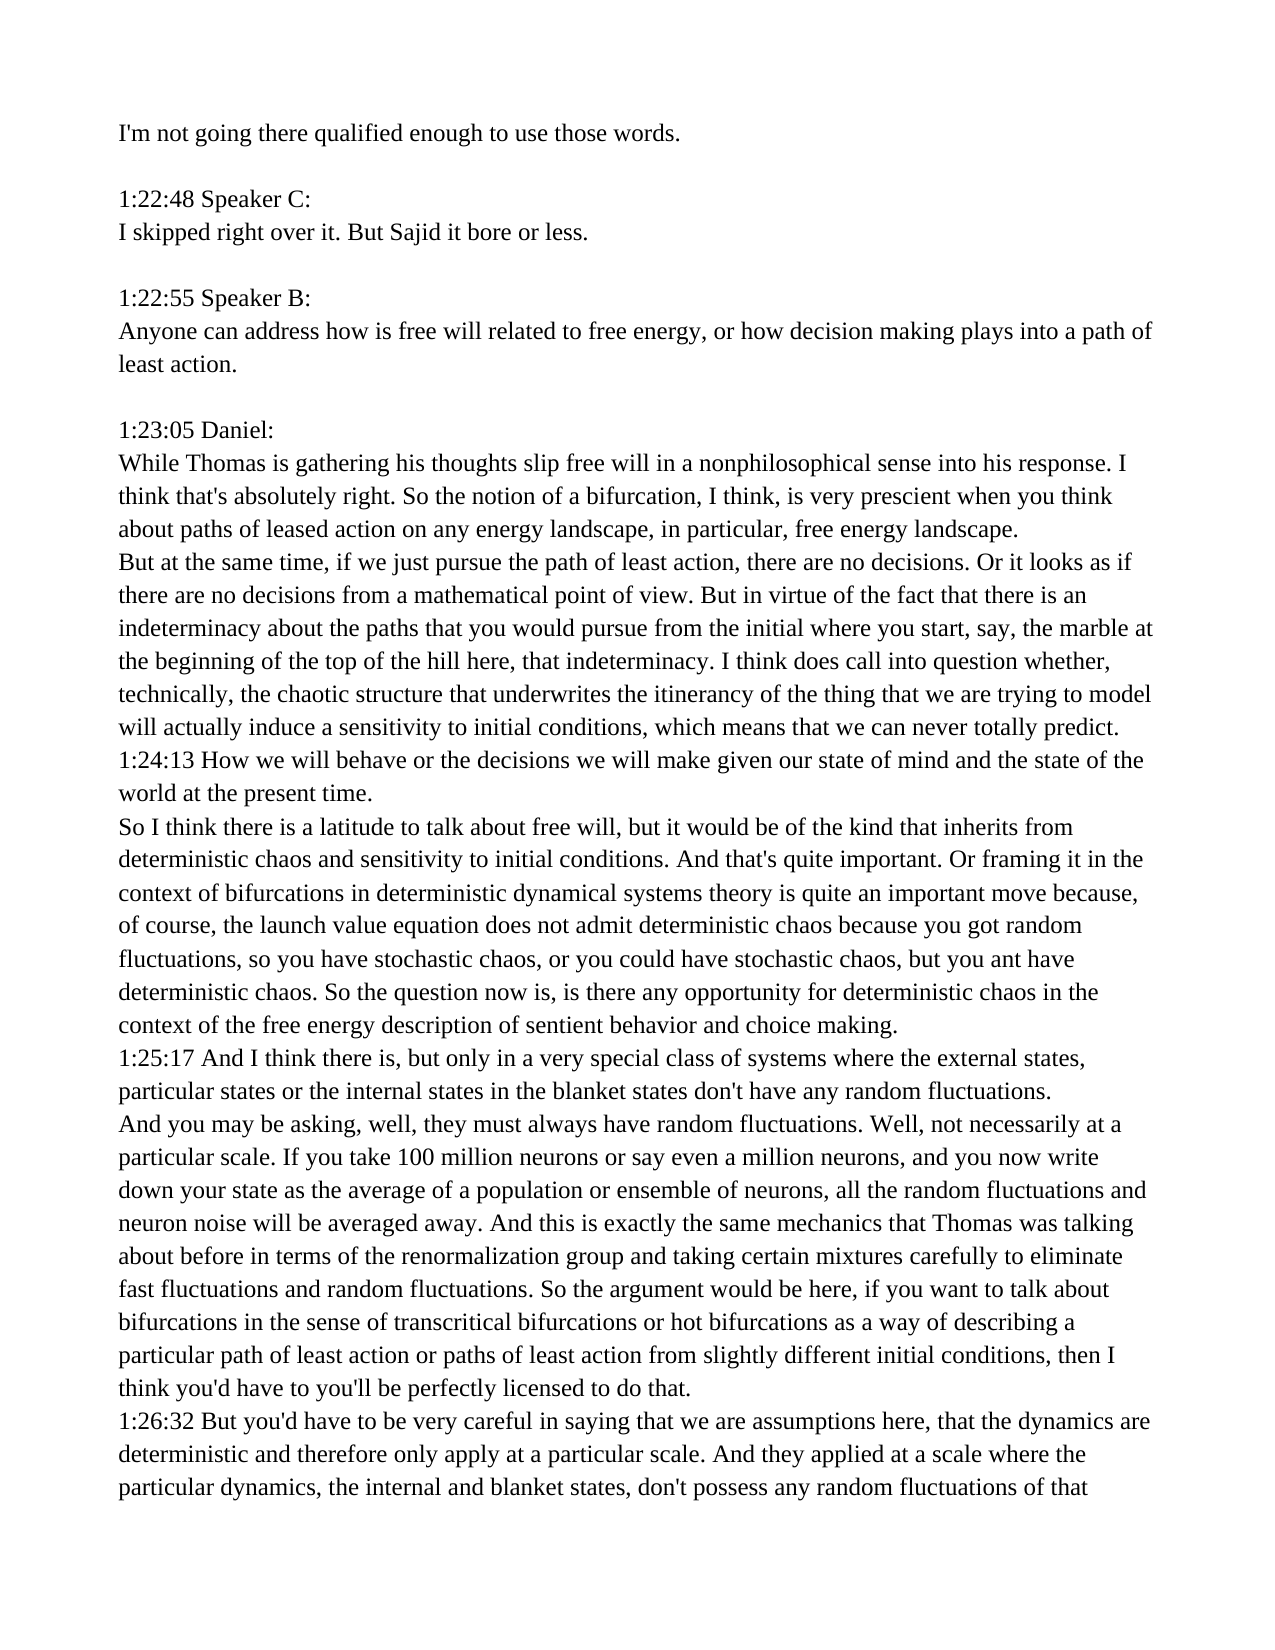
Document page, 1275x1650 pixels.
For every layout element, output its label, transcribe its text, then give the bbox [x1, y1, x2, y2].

text While Thomas is gathering his thoughts slip free will in a nonphilosophical sense into his response. I think that's absolutely right. So the notion of a bifurcation, I think, is very prescient when you think about paths of leased action on any energy landscape, in particular, free energy landscape. [118, 448, 1157, 543]
text 1:24:13 How we will behave or the decisions we will make given our state of mind and the state of the world at the present time. [118, 746, 1157, 807]
text 1:22:55 Speaker B: [118, 283, 1157, 312]
text 1:23:05 Daniel: [118, 415, 1157, 444]
text I'm not going there qualified enough to use those words. [118, 118, 1157, 147]
text 1:25:17 And I think there is, but only in a very special class of systems where the external states, particular states or the internal states in the blanket states don't have any random fluctuations. [118, 1043, 1157, 1104]
text Anyone can address how is free will related to free energy, or how decision making plays into a path of least action. [118, 316, 1157, 378]
text I skipped right over it. But Sajid it bore or less. [118, 217, 1157, 246]
text 1:22:48 Speaker C: [118, 184, 1157, 213]
text But at the same time, if we just pursue the path of least action, there are no decisions. Or it looks as if there are no decisions from a mathematical point of view. But in virtue of the fact that there is an indeterminacy about the paths that you would pursue from the initial where you start, say, the marble at the beginning of the top of the hill here, that indeterminacy. I think does call into question whether, technically, the chaotic structure that underwrites the itinerancy of the thing that we are trying to model will actually induce a sensitivity to initial conditions, which means that we can never totally predict. [118, 547, 1157, 741]
text And you may be asking, well, they must always have random fluctuations. Well, not necessarily at a particular scale. If you take 100 million neurons or say even a million neurons, and you now write down your state as the average of a population or ensemble of neurons, all the random fluctuations and neuron noise will be averaged away. And this is exactly the same mechanics that Thomas was talking about before in terms of the renormalization group and taking certain mixtures carefully to eliminate fast fluctuations and random fluctuations. So the argument would be here, if you want to talk about bifurcations in the sense of transcritical bifurcations or hot bifurcations as a way of describing a particular path of least action or paths of least action from slightly different initial conditions, then I think you'd have to you'll be perfectly licensed to do that. [118, 1109, 1157, 1402]
text 1:26:32 But you'd have to be very careful in saying that we are assumptions here, that the dynamics are deterministic and therefore only apply at a particular scale. And they applied at a scale where the particular dynamics, the internal and blanket states, don't possess any random fluctuations of that [118, 1406, 1157, 1501]
text So I think there is a latitude to talk about free will, but it would be of the kind that inherits from deterministic chaos and sensitivity to initial conditions. And that's quite important. Or framing it in the context of bifurcations in deterministic dynamical systems theory is quite an important move because, of course, the launch value equation does not admit deterministic chaos because you got random fluctuations, so you have stochastic chaos, or you could have stochastic chaos, but you ant have deterministic chaos. So the question now is, is there any opportunity for deterministic chaos in the context of the free energy description of sentient behavior and choice making. [118, 812, 1157, 1038]
